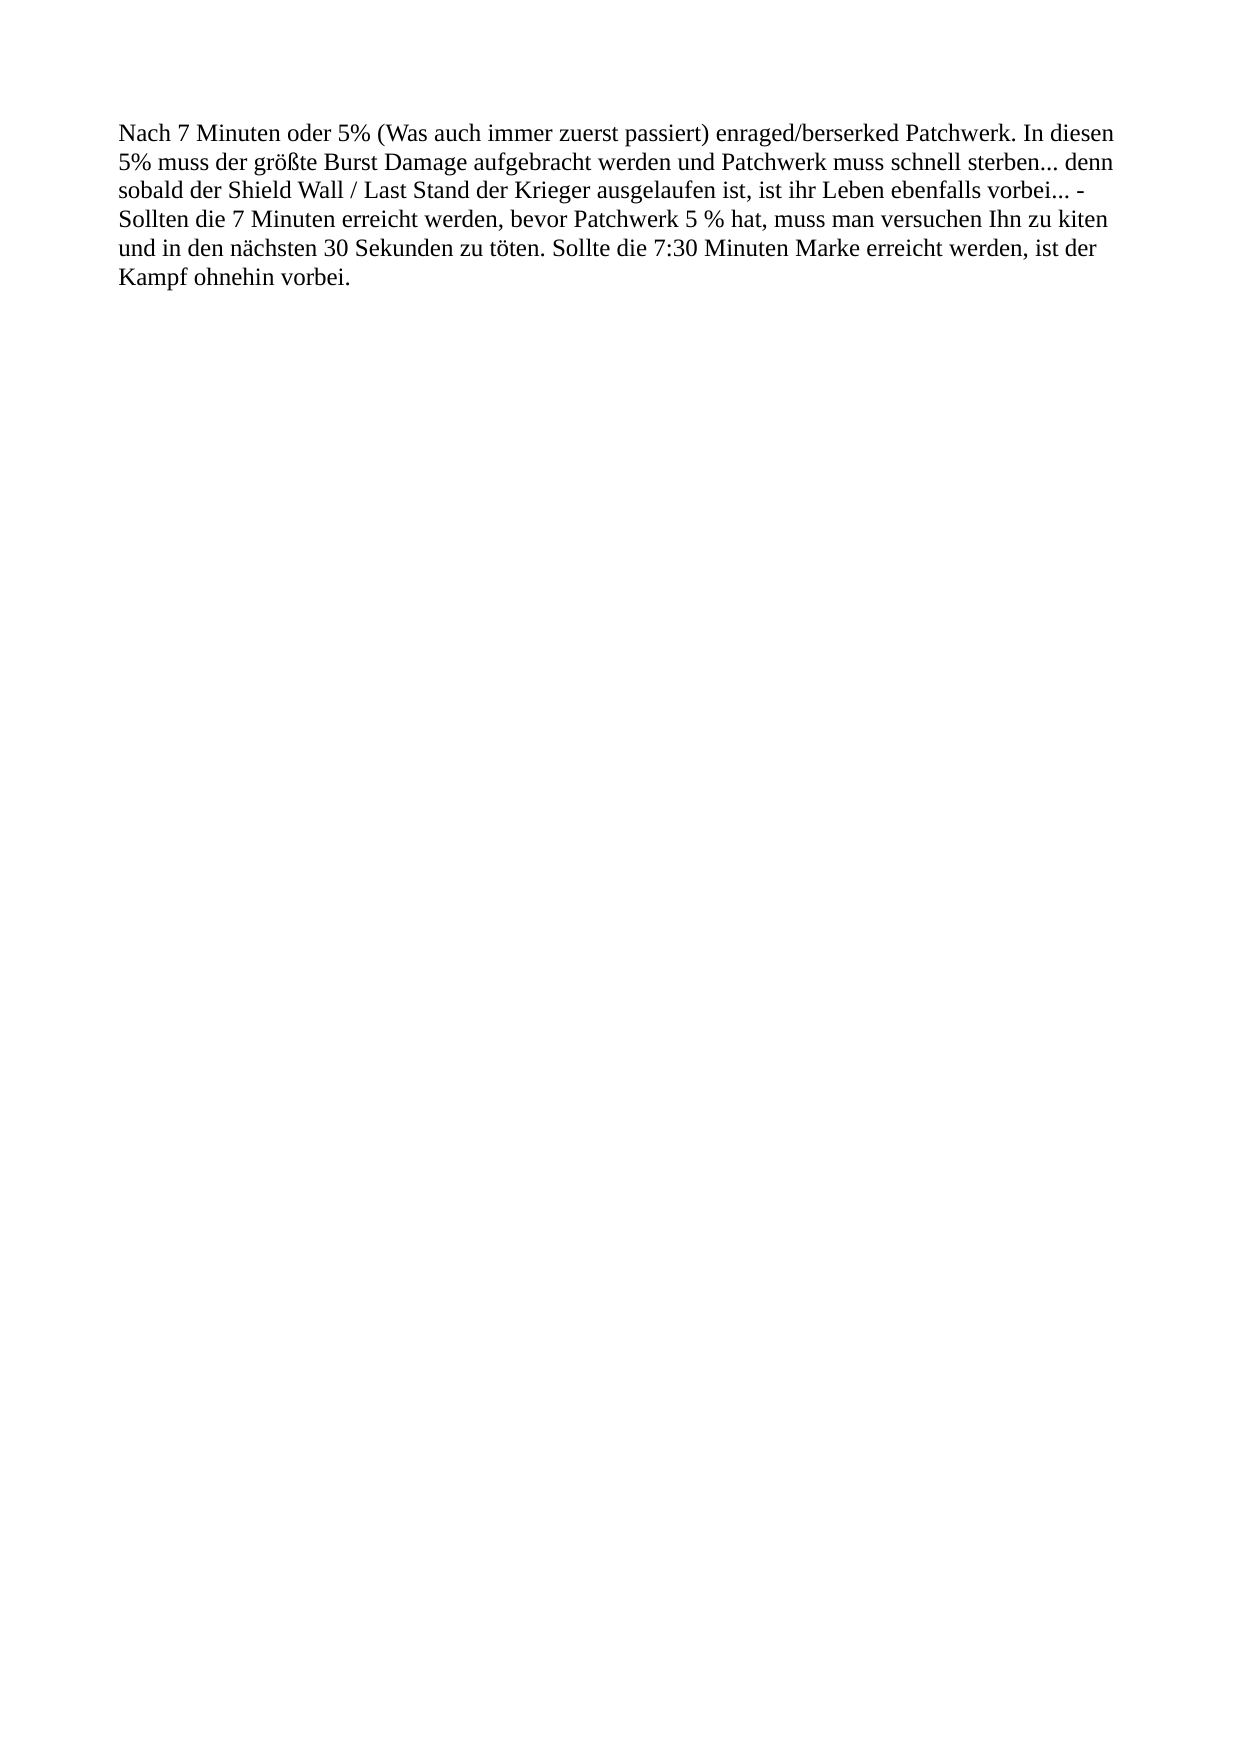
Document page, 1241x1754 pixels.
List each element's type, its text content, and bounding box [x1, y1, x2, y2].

text Nach 7 Minuten oder 5% (Was auch immer zuerst passiert) enraged/berserked Patchwerk. In diesen 5% muss der größte Burst Damage aufgebracht werden und Patchwerk muss schnell sterben... denn sobald der Shield Wall / Last Stand der Krieger ausgelaufen ist, ist ihr Leben ebenfalls vorbei... - Sollten die 7 Minuten erreicht werden, bevor Patchwerk 5 % hat, muss man versuchen Ihn zu kiten und in den nächsten 30 Sekunden zu töten. Sollte die 7:30 Minuten Marke erreicht werden, ist der Kampf ohnehin vorbei. [118, 118, 1122, 291]
